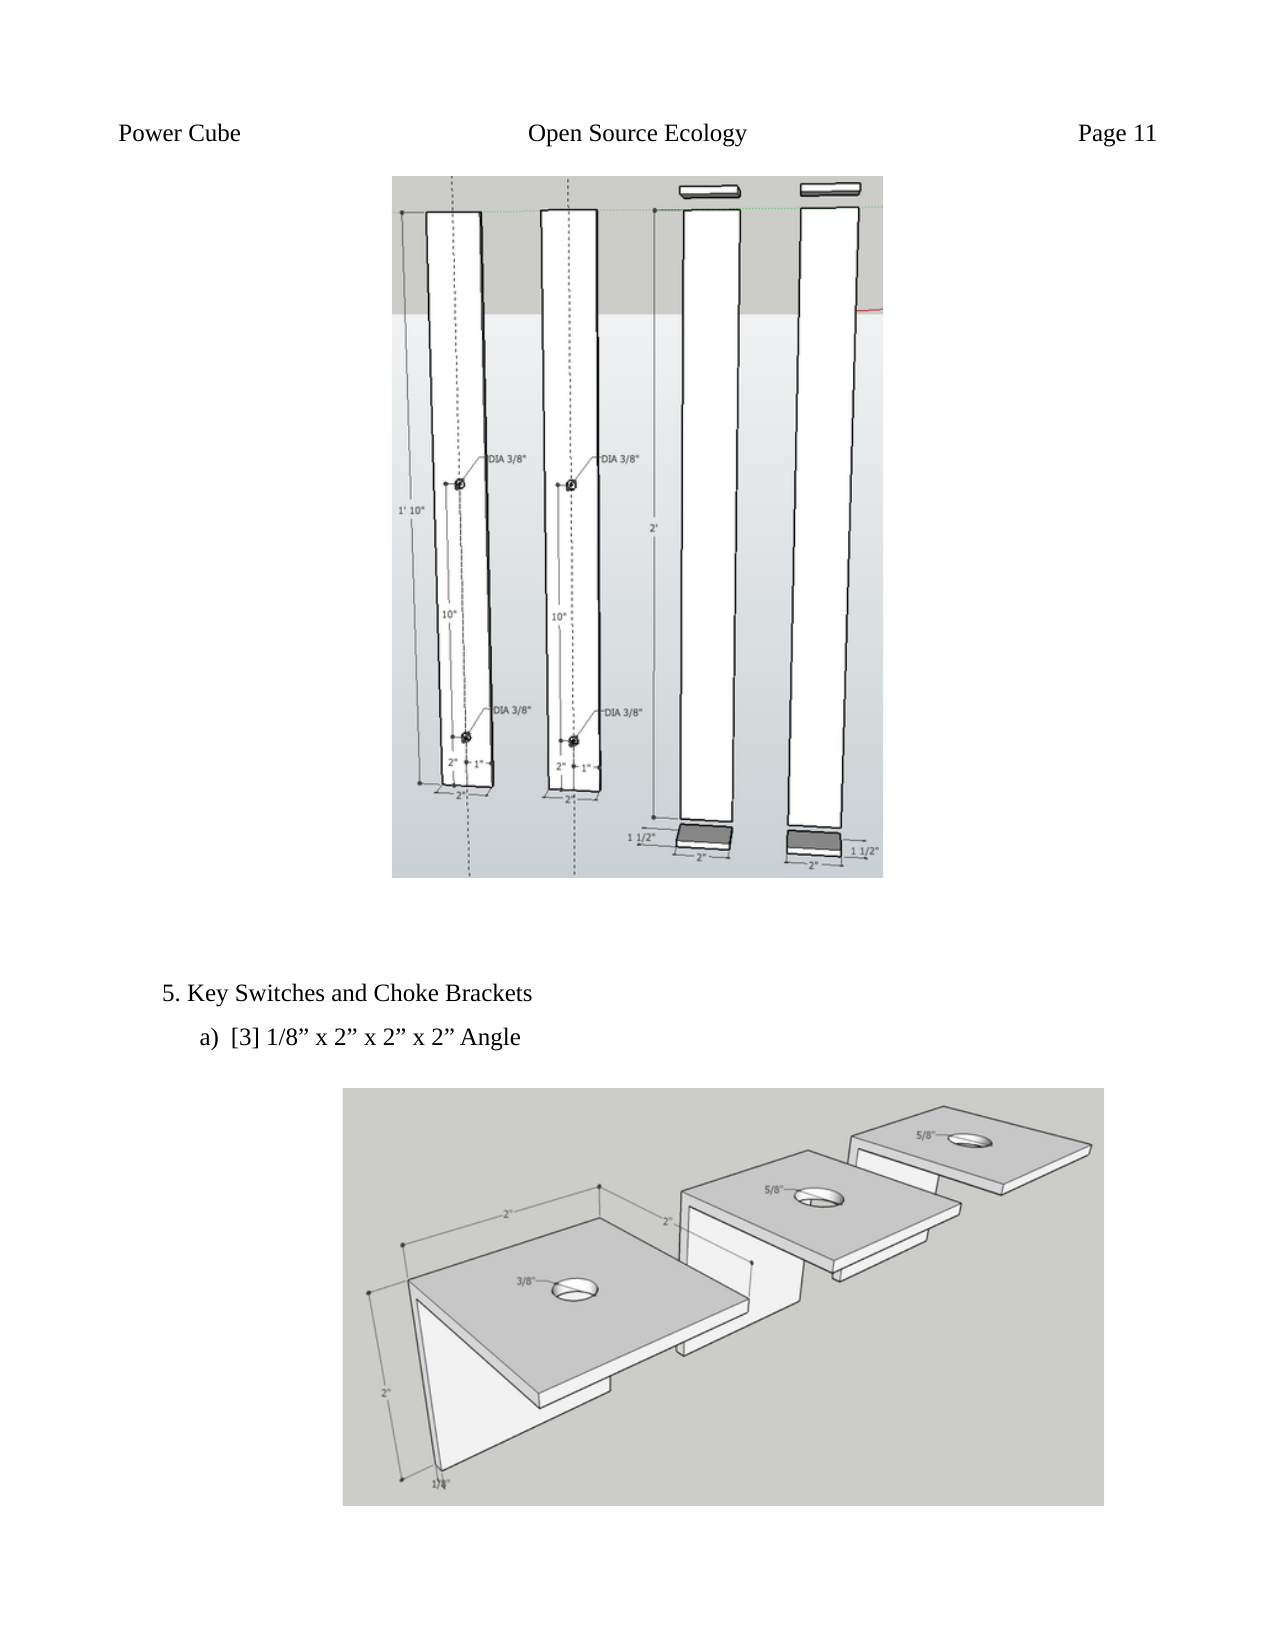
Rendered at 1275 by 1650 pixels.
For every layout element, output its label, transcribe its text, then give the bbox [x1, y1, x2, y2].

list Key Switches and Choke Brackets [156, 978, 1157, 1007]
picture [342, 1088, 1105, 1506]
picture [391, 176, 884, 878]
list [3] 1/8” x 2” x 2” x 2” Angle [193, 1022, 1157, 1050]
